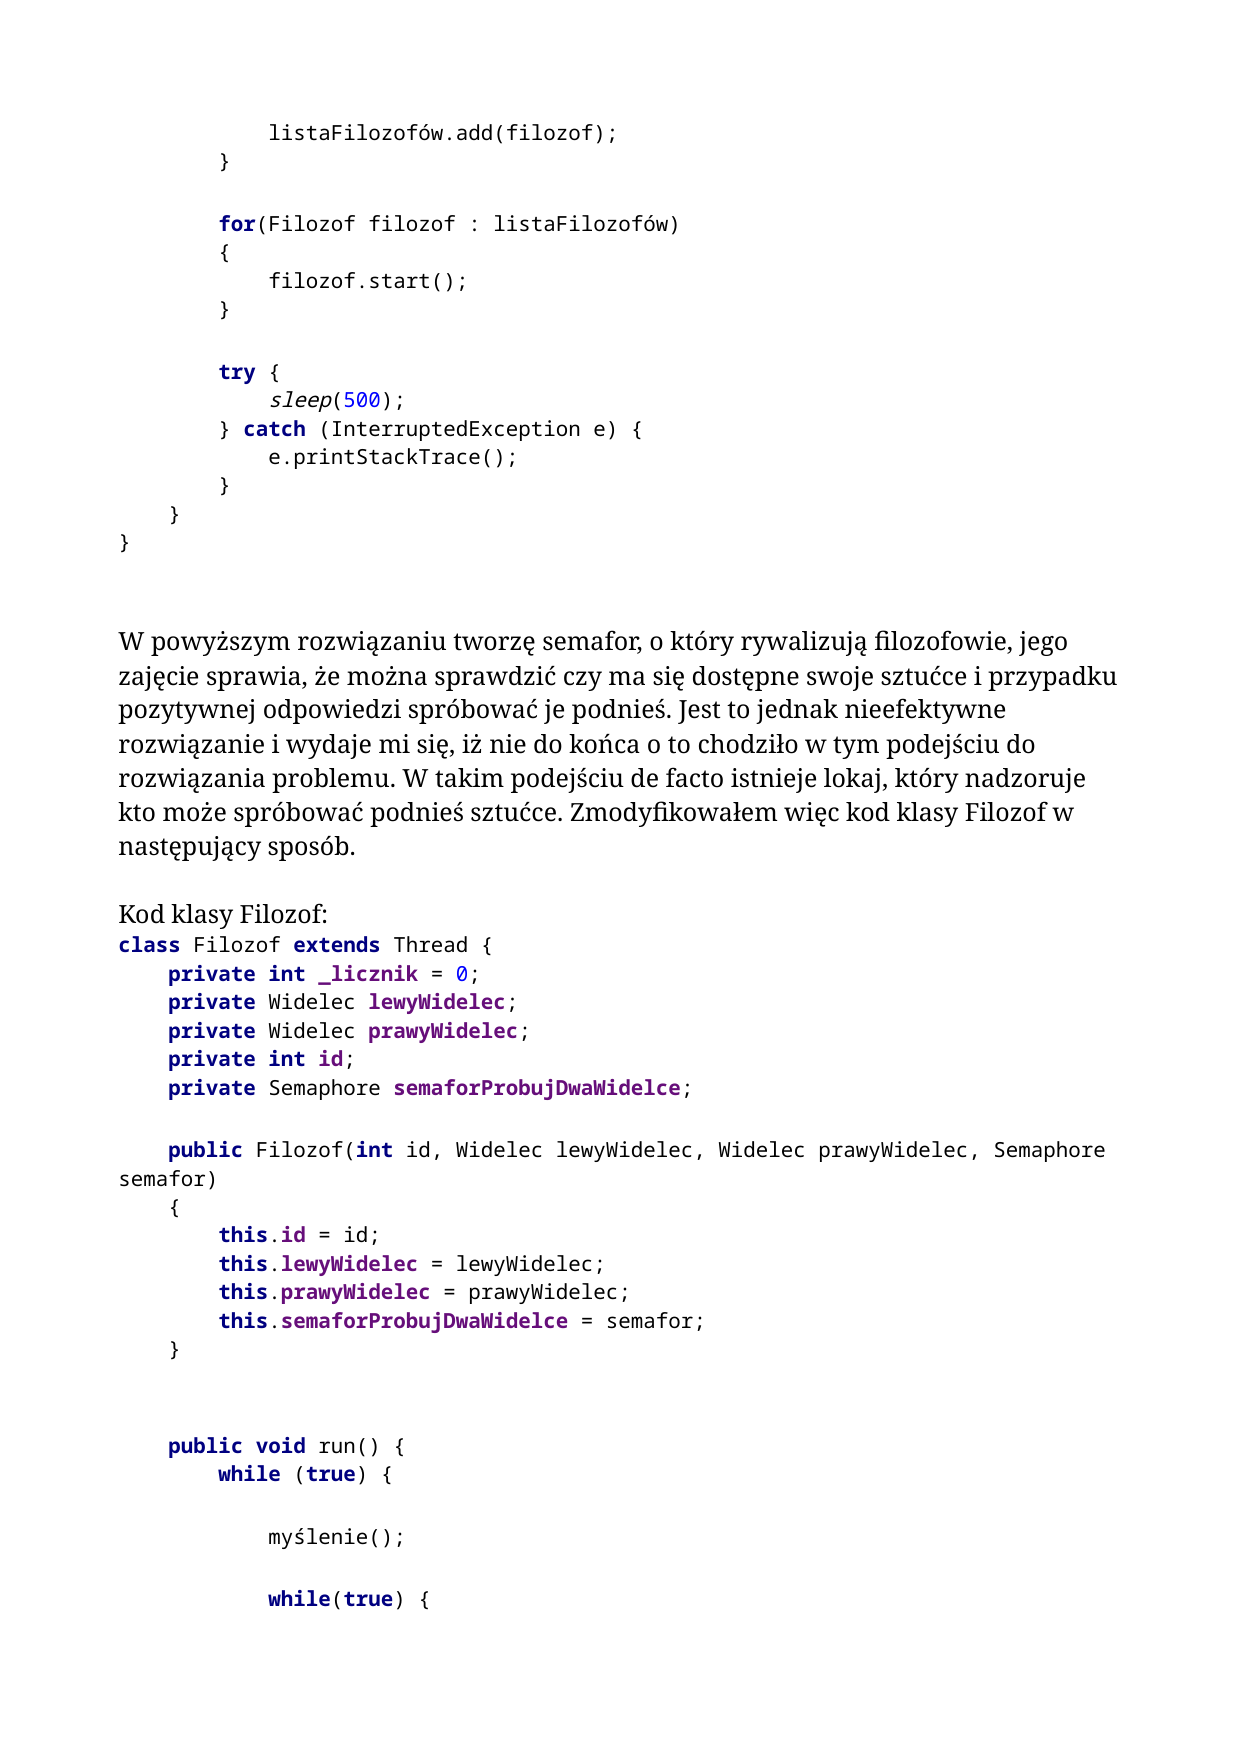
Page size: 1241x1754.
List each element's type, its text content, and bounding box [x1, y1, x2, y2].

text class Filozof extends Thread { private int _licznik = 0; private Widelec lewyWidelec; private Widelec prawyWidelec; private int id; private Semaphore semaforProbujDwaWidelce; public Filozof(int id, Widelec lewyWidelec, Widelec prawyWidelec, Semaphore semafor) { this.id = id; this.lewyWidelec = lewyWidelec; this.prawyWidelec = prawyWidelec; this.semaforProbujDwaWidelce = semafor; } public void run() { while (true) { myślenie(); while(true) { [118, 931, 1122, 1613]
text Kod klasy Filozof: [118, 897, 1122, 931]
text listaFilozofów.add(filozof); } for(Filozof filozof : listaFilozofów) { filozof.start(); } try { sleep(500); } catch (InterruptedException e) { e.printStackTrace(); } } } [118, 118, 1122, 556]
text W powyższym rozwiązaniu tworzę semafor, o który rywalizują filozofowie, jego zajęcie sprawia, że można sprawdzić czy ma się dostępne swoje sztućce i przypadku pozytywnej odpowiedzi spróbować je podnieś. Jest to jednak nieefektywne rozwiązanie i wydaje mi się, iż nie do końca o to chodziło w tym podejściu do rozwiązania problemu. W takim podejściu de facto istnieje lokaj, który nadzoruje kto może spróbować podnieś sztućce. Zmodyfikowałem więc kod klasy Filozof w następujący sposób. [118, 624, 1122, 862]
